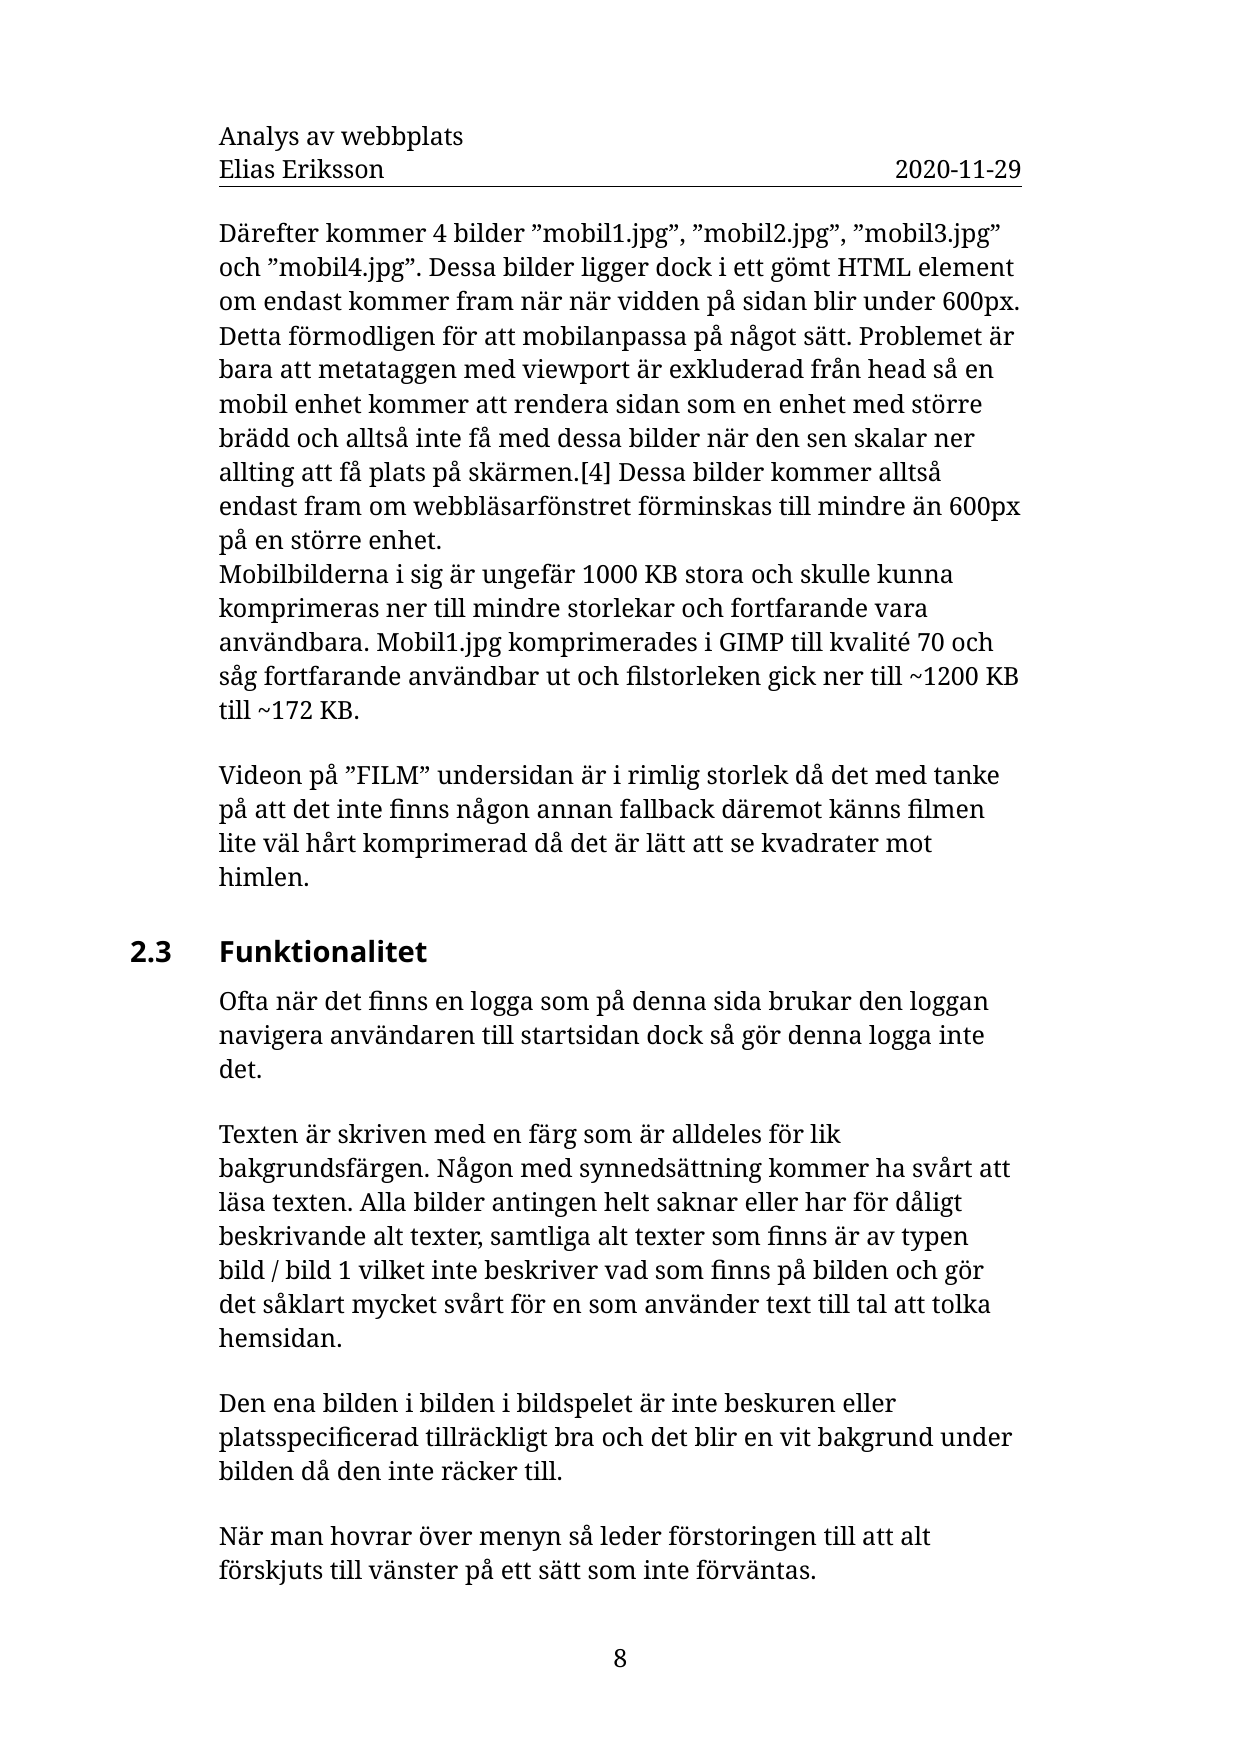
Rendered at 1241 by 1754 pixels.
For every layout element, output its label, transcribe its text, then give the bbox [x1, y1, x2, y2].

text När man hovrar över menyn så leder förstoringen till att alt förskjuts till vänster på ett sätt som inte förväntas. [218, 1519, 1022, 1587]
subtitle Funktionalitet [130, 931, 1022, 971]
text Ofta när det finns en logga som på denna sida brukar den loggan navigera användaren till startsidan dock så gör denna logga inte det. [218, 984, 1022, 1086]
text Den ena bilden i bilden i bildspelet är inte beskuren eller platsspecificerad tillräckligt bra och det blir en vit bakgrund under bilden då den inte räcker till. [218, 1386, 1022, 1488]
text Videon på ”FILM” undersidan är i rimlig storlek då det med tanke på att det inte finns någon annan fallback däremot känns filmen lite väl hårt komprimerad då det är lätt att se kvadrater mot himlen. [218, 758, 1022, 894]
text Texten är skriven med en färg som är alldeles för lik bakgrundsfärgen. Någon med synnedsättning kommer ha svårt att läsa texten. Alla bilder antingen helt saknar eller har för dåligt beskrivande alt texter, samtliga alt texter som finns är av typen bild / bild 1 vilket inte beskriver vad som finns på bilden och gör det såklart mycket svårt för en som använder text till tal att tolka hemsidan. [218, 1117, 1022, 1355]
text Därefter kommer 4 bilder ”mobil1.jpg”, ”mobil2.jpg”, ”mobil3.jpg” och ”mobil4.jpg”. Dessa bilder ligger dock i ett gömt HTML element om endast kommer fram när när vidden på sidan blir under 600px. Detta förmodligen för att mobilanpassa på något sätt. Problemet är bara att metataggen med viewport är exkluderad från head så en mobil enhet kommer att rendera sidan som en enhet med större brädd och alltså inte få med dessa bilder när den sen skalar ner allting att få plats på skärmen.[4] Dessa bilder kommer alltså endast fram om webbläsarfönstret förminskas till mindre än 600px på en större enhet. Mobilbilderna i sig är ungefär 1000 KB stora och skulle kunna komprimeras ner till mindre storlekar och fortfarande vara användbara. Mobil1.jpg komprimerades i GIMP till kvalité 70 och såg fortfarande användbar ut och filstorleken gick ner till ~1200 KB till ~172 KB. [218, 216, 1022, 727]
